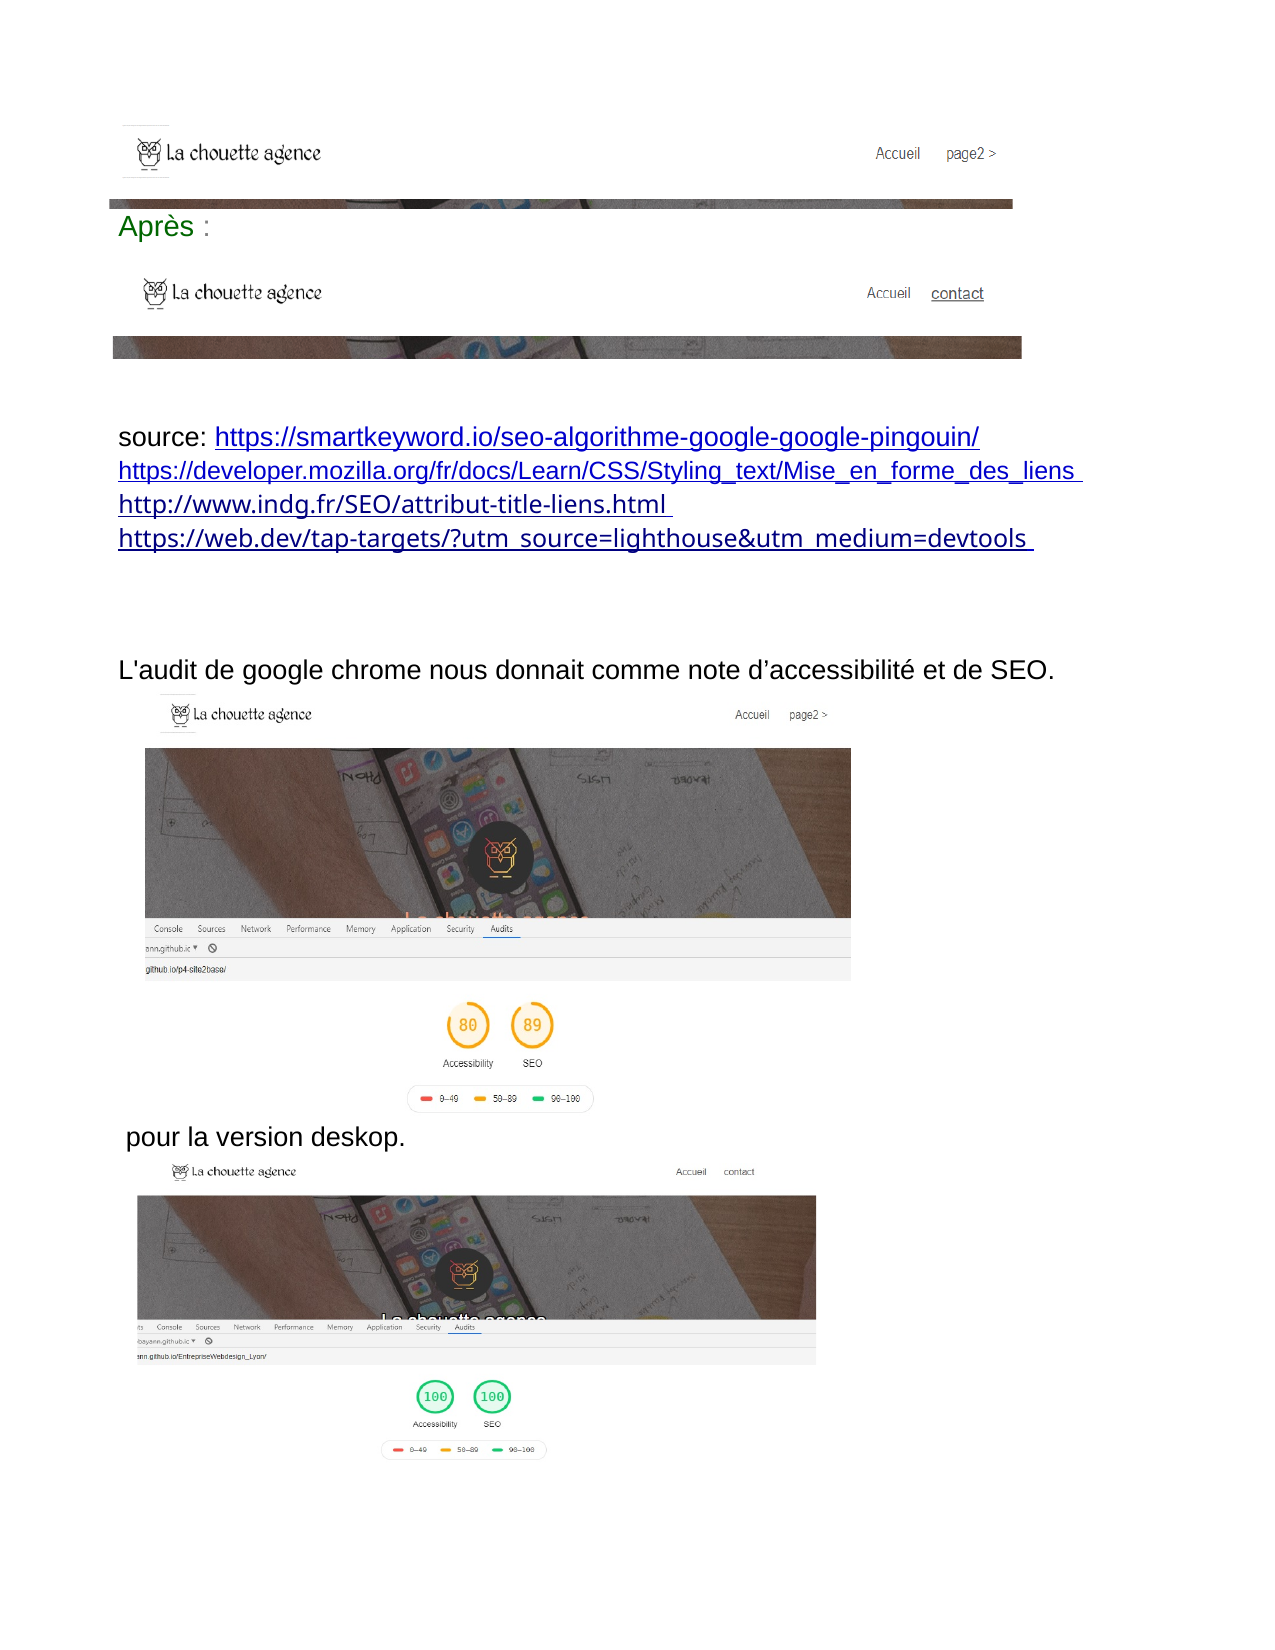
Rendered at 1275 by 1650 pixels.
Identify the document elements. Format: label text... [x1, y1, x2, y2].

picture [109, 122, 1013, 209]
text source: https://smartkeyword.io/seo-algorithme-google-google-pingouin/ [118, 421, 1157, 453]
text http://www.indg.fr/SEO/attribut-title-liens.html [118, 487, 1157, 521]
picture [112, 267, 1022, 359]
picture [145, 691, 851, 1121]
text https://developer.mozilla.org/fr/docs/Learn/CSS/Styling_text/Mise_en_forme_des_liens [118, 453, 1157, 487]
text https://web.dev/tap-targets/?utm_source=lighthouse&utm_medium=devtools [118, 521, 1157, 555]
text L'audit de google chrome nous donnait comme note d’accessibilité et de SEO. [118, 654, 1157, 685]
text Après : [118, 118, 1157, 242]
picture [137, 1163, 817, 1465]
text pour la version deskop. [118, 685, 1157, 1152]
